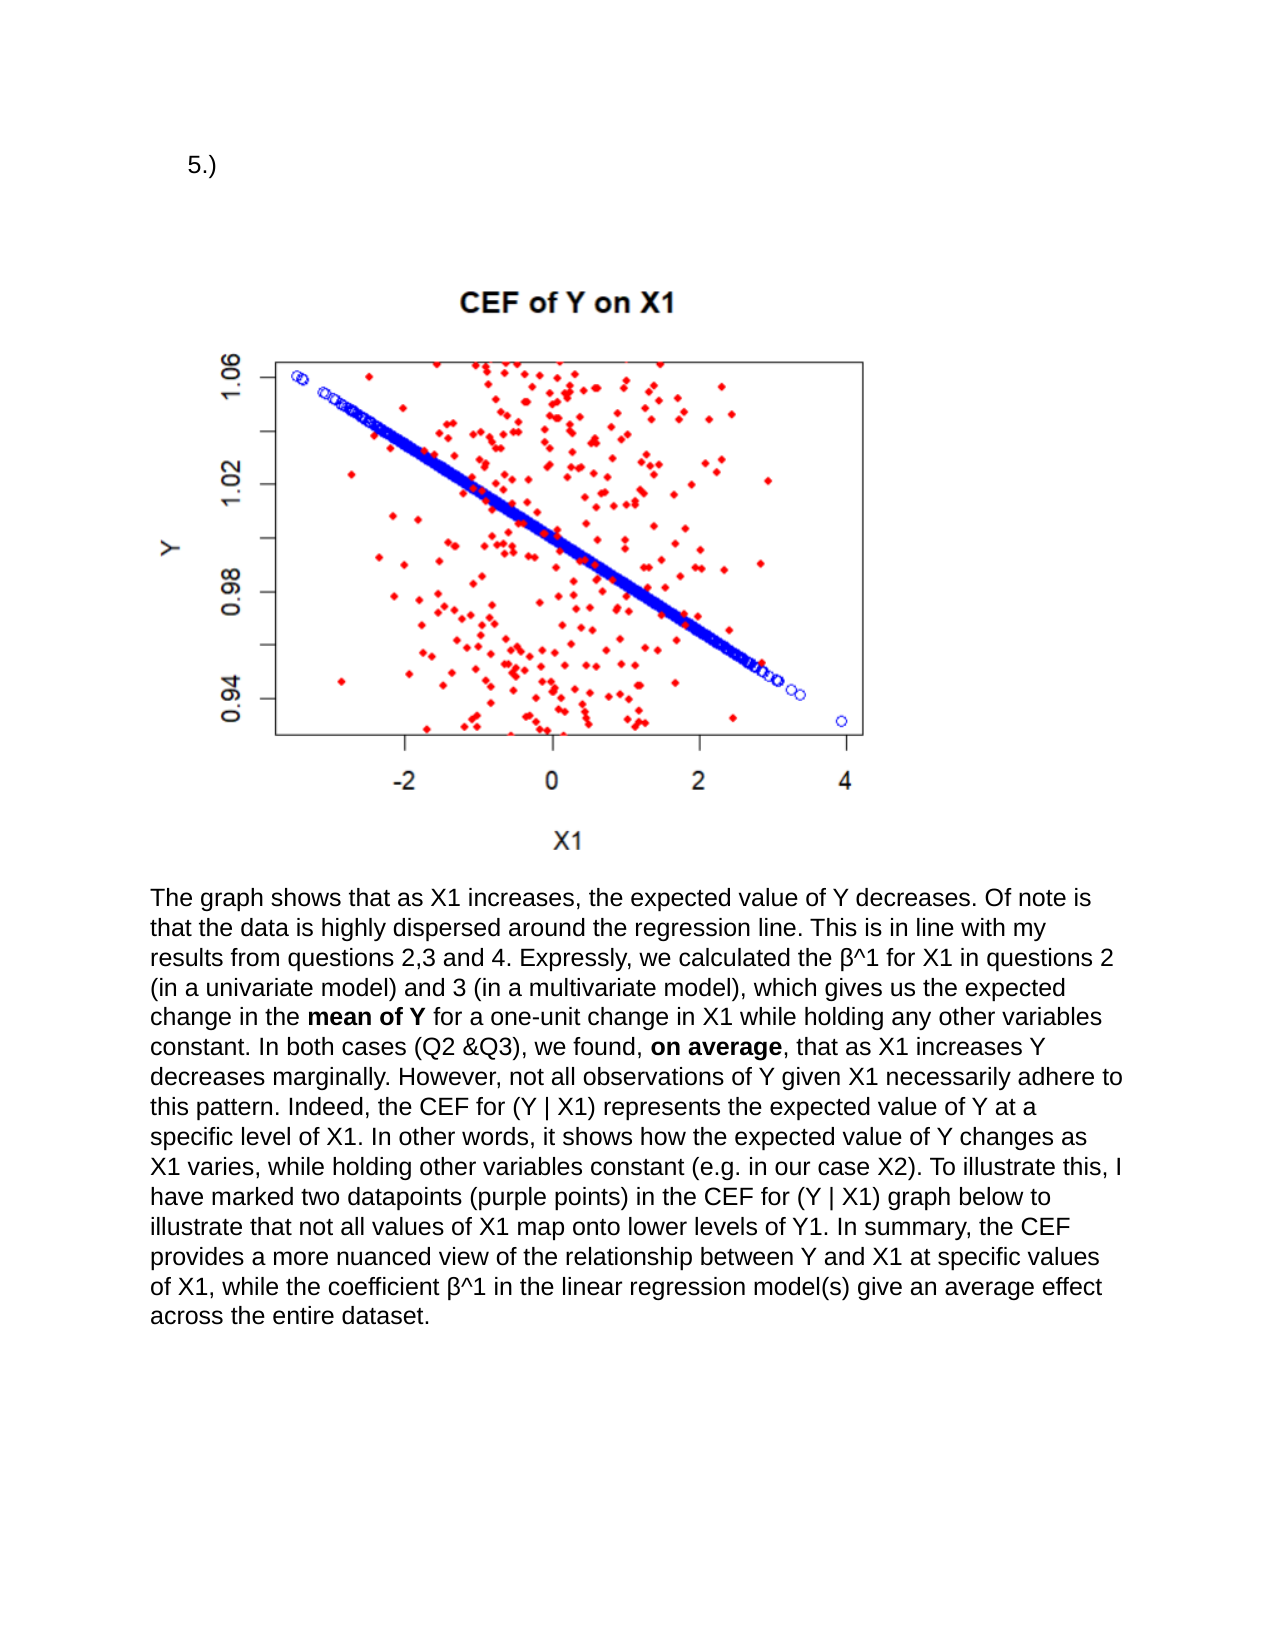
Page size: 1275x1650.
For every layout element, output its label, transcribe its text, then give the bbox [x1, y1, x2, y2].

text The graph shows that as X1 increases, the expected value of Y decreases. Of note is that the data is highly dispersed around the regression line. This is in line with my results from questions 2,3 and 4. Expressly, we calculated the β^1 for X1 in questions 2 (in a univariate model) and 3 (in a multivariate model), which gives us the expected change in the mean of Y for a one-unit change in X1 while holding any other variables constant. In both cases (Q2 &Q3), we found, on average, that as X1 increases Y decreases marginally. However, not all observations of Y given X1 necessarily adhere to this pattern. Indeed, the CEF for (Y | X1) represents the expected value of Y at a specific level of X1. In other words, it shows how the expected value of Y changes as X1 varies, while holding other variables constant (e.g. in our case X2). To illustrate this, I have marked two datapoints (purple points) in the CEF for (Y | X1) graph below to illustrate that not all values of X1 map onto lower levels of Y1. In summary, the CEF provides a more nuanced view of the relationship between Y and X1 at specific values of X1, while the coefficient β^1 in the linear regression model(s) give an average effect across the entire dataset. [150, 883, 1125, 1330]
